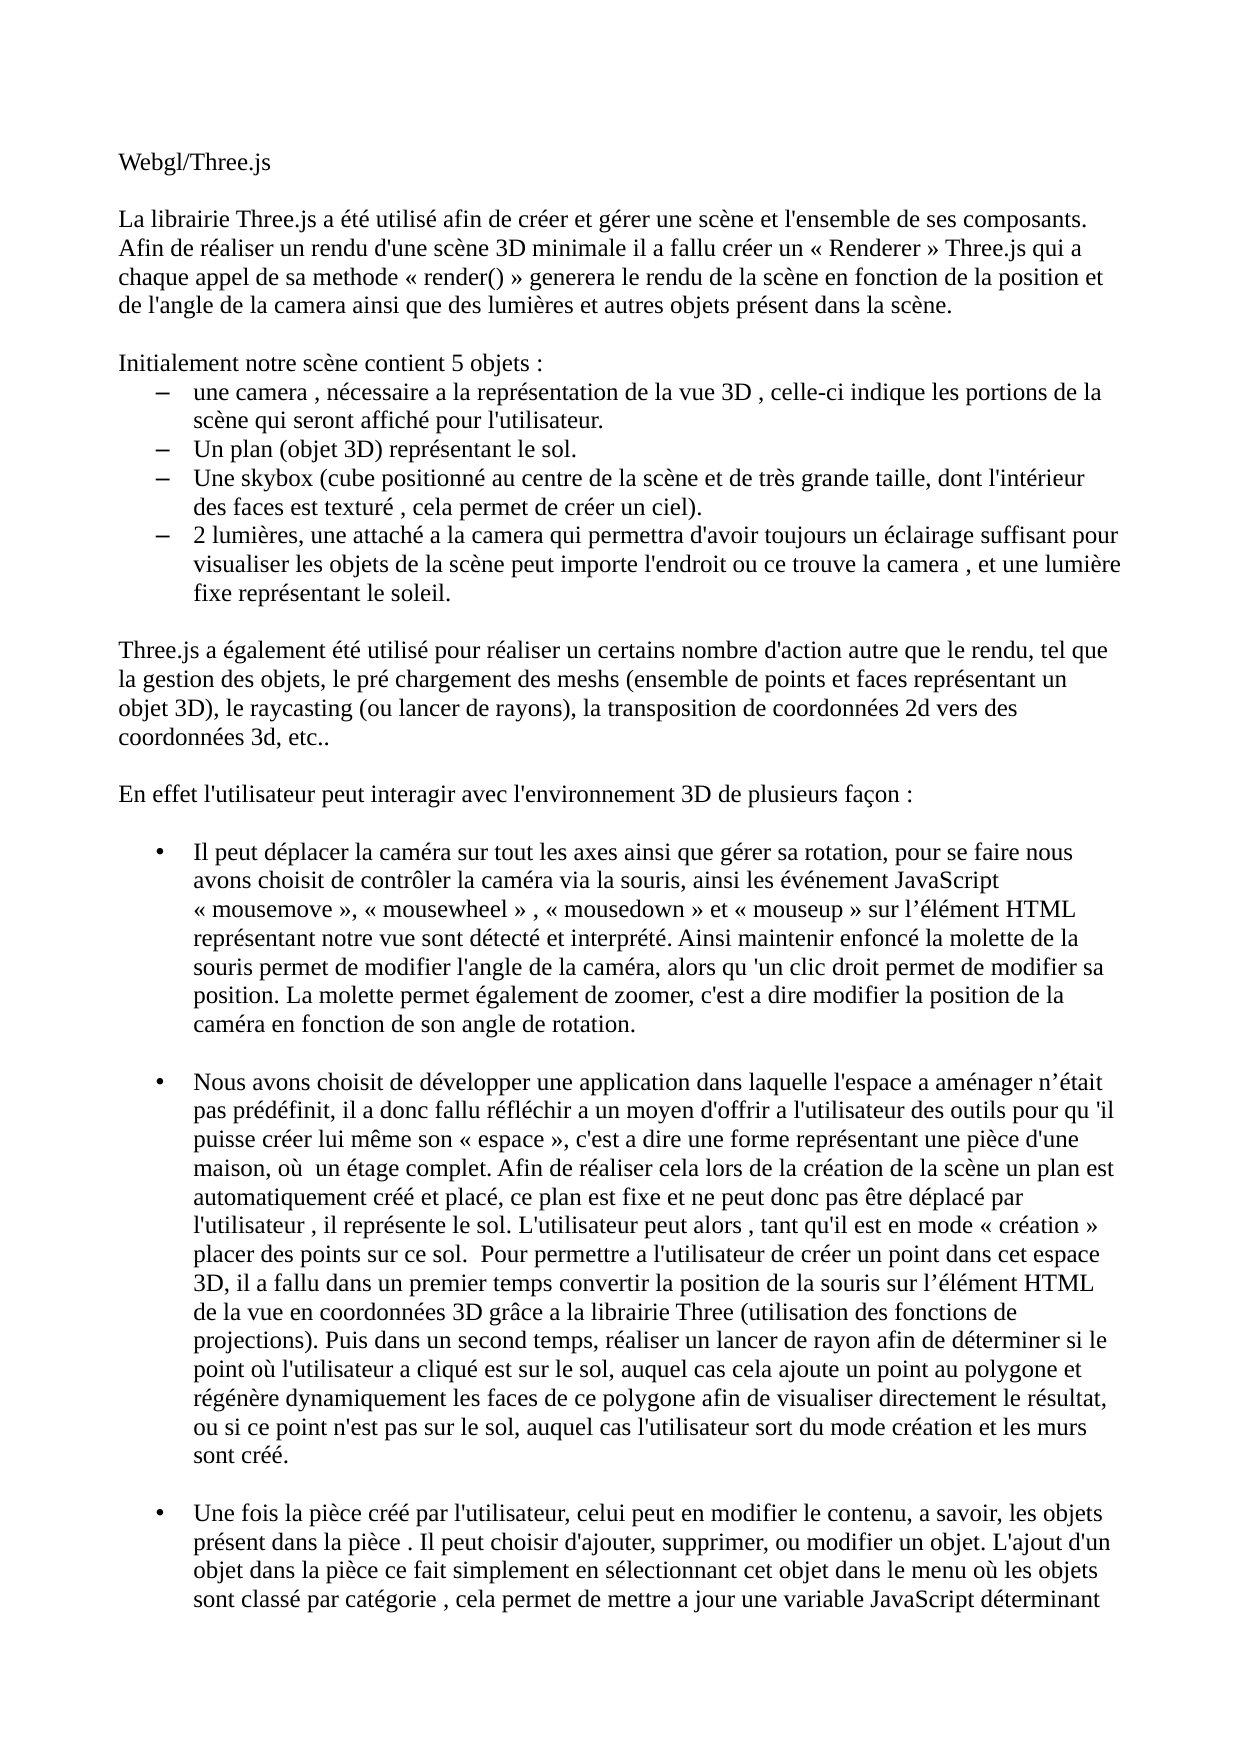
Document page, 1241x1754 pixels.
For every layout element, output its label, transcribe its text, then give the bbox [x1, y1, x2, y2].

list Une skybox (cube positionné au centre de la scène et de très grande taille, dont l'intérieur des faces est texturé , cela permet de créer un ciel). [156, 463, 1122, 521]
list 2 lumières, une attaché a la camera qui permettra d'avoir toujours un éclairage suffisant pour visualiser les objets de la scène peut importe l'endroit ou ce trouve la camera , et une lumière fixe représentant le soleil. [156, 521, 1122, 607]
list Nous avons choisit de développer une application dans laquelle l'espace a aménager n’était pas prédéfinit, il a donc fallu réfléchir a un moyen d'offrir a l'utilisateur des outils pour qu 'il puisse créer lui même son « espace », c'est a dire une forme représentant une pièce d'une maison, où un étage complet. Afin de réaliser cela lors de la création de la scène un plan est automatiquement créé et placé, ce plan est fixe et ne peut donc pas être déplacé par l'utilisateur , il représente le sol. L'utilisateur peut alors , tant qu'il est en mode « création » placer des points sur ce sol. Pour permettre a l'utilisateur de créer un point dans cet espace 3D, il a fallu dans un premier temps convertir la position de la souris sur l’élément HTML de la vue en coordonnées 3D grâce a la librairie Three (utilisation des fonctions de projections). Puis dans un second temps, réaliser un lancer de rayon afin de déterminer si le point où l'utilisateur a cliqué est sur le sol, auquel cas cela ajoute un point au polygone et régénère dynamiquement les faces de ce polygone afin de visualiser directement le résultat, ou si ce point n'est pas sur le sol, auquel cas l'utilisateur sort du mode création et les murs sont créé. [156, 1067, 1122, 1469]
list Une fois la pièce créé par l'utilisateur, celui peut en modifier le contenu, a savoir, les objets présent dans la pièce . Il peut choisir d'ajouter, supprimer, ou modifier un objet. L'ajout d'un objet dans la pièce ce fait simplement en sélectionnant cet objet dans le menu où les objets sont classé par catégorie , cela permet de mettre a jour une variable JavaScript déterminant [156, 1498, 1122, 1613]
text Initialement notre scène contient 5 objets : [118, 348, 1122, 377]
text Webgl/Three.js [118, 147, 1122, 176]
list une camera , nécessaire a la représentation de la vue 3D , celle-ci indique les portions de la scène qui seront affiché pour l'utilisateur. [156, 377, 1122, 434]
list Un plan (objet 3D) représentant le sol. [156, 434, 1122, 463]
list Il peut déplacer la caméra sur tout les axes ainsi que gérer sa rotation, pour se faire nous avons choisit de contrôler la caméra via la souris, ainsi les événement JavaScript « mousemove », « mousewheel » , « mousedown » et « mouseup » sur l’élément HTML représentant notre vue sont détecté et interprété. Ainsi maintenir enfoncé la molette de la souris permet de modifier l'angle de la caméra, alors qu 'un clic droit permet de modifier sa position. La molette permet également de zoomer, c'est a dire modifier la position de la caméra en fonction de son angle de rotation. [156, 837, 1122, 1038]
text Afin de réaliser un rendu d'une scène 3D minimale il a fallu créer un « Renderer » Three.js qui a chaque appel de sa methode « render() » generera le rendu de la scène en fonction de la position et de l'angle de la camera ainsi que des lumières et autres objets présent dans la scène. [118, 233, 1122, 319]
text La librairie Three.js a été utilisé afin de créer et gérer une scène et l'ensemble de ses composants. [118, 204, 1122, 233]
text Three.js a également été utilisé pour réaliser un certains nombre d'action autre que le rendu, tel que la gestion des objets, le pré chargement des meshs (ensemble de points et faces représentant un objet 3D), le raycasting (ou lancer de rayons), la transposition de coordonnées 2d vers des coordonnées 3d, etc.. [118, 636, 1122, 751]
text En effet l'utilisateur peut interagir avec l'environnement 3D de plusieurs façon : [118, 779, 1122, 808]
